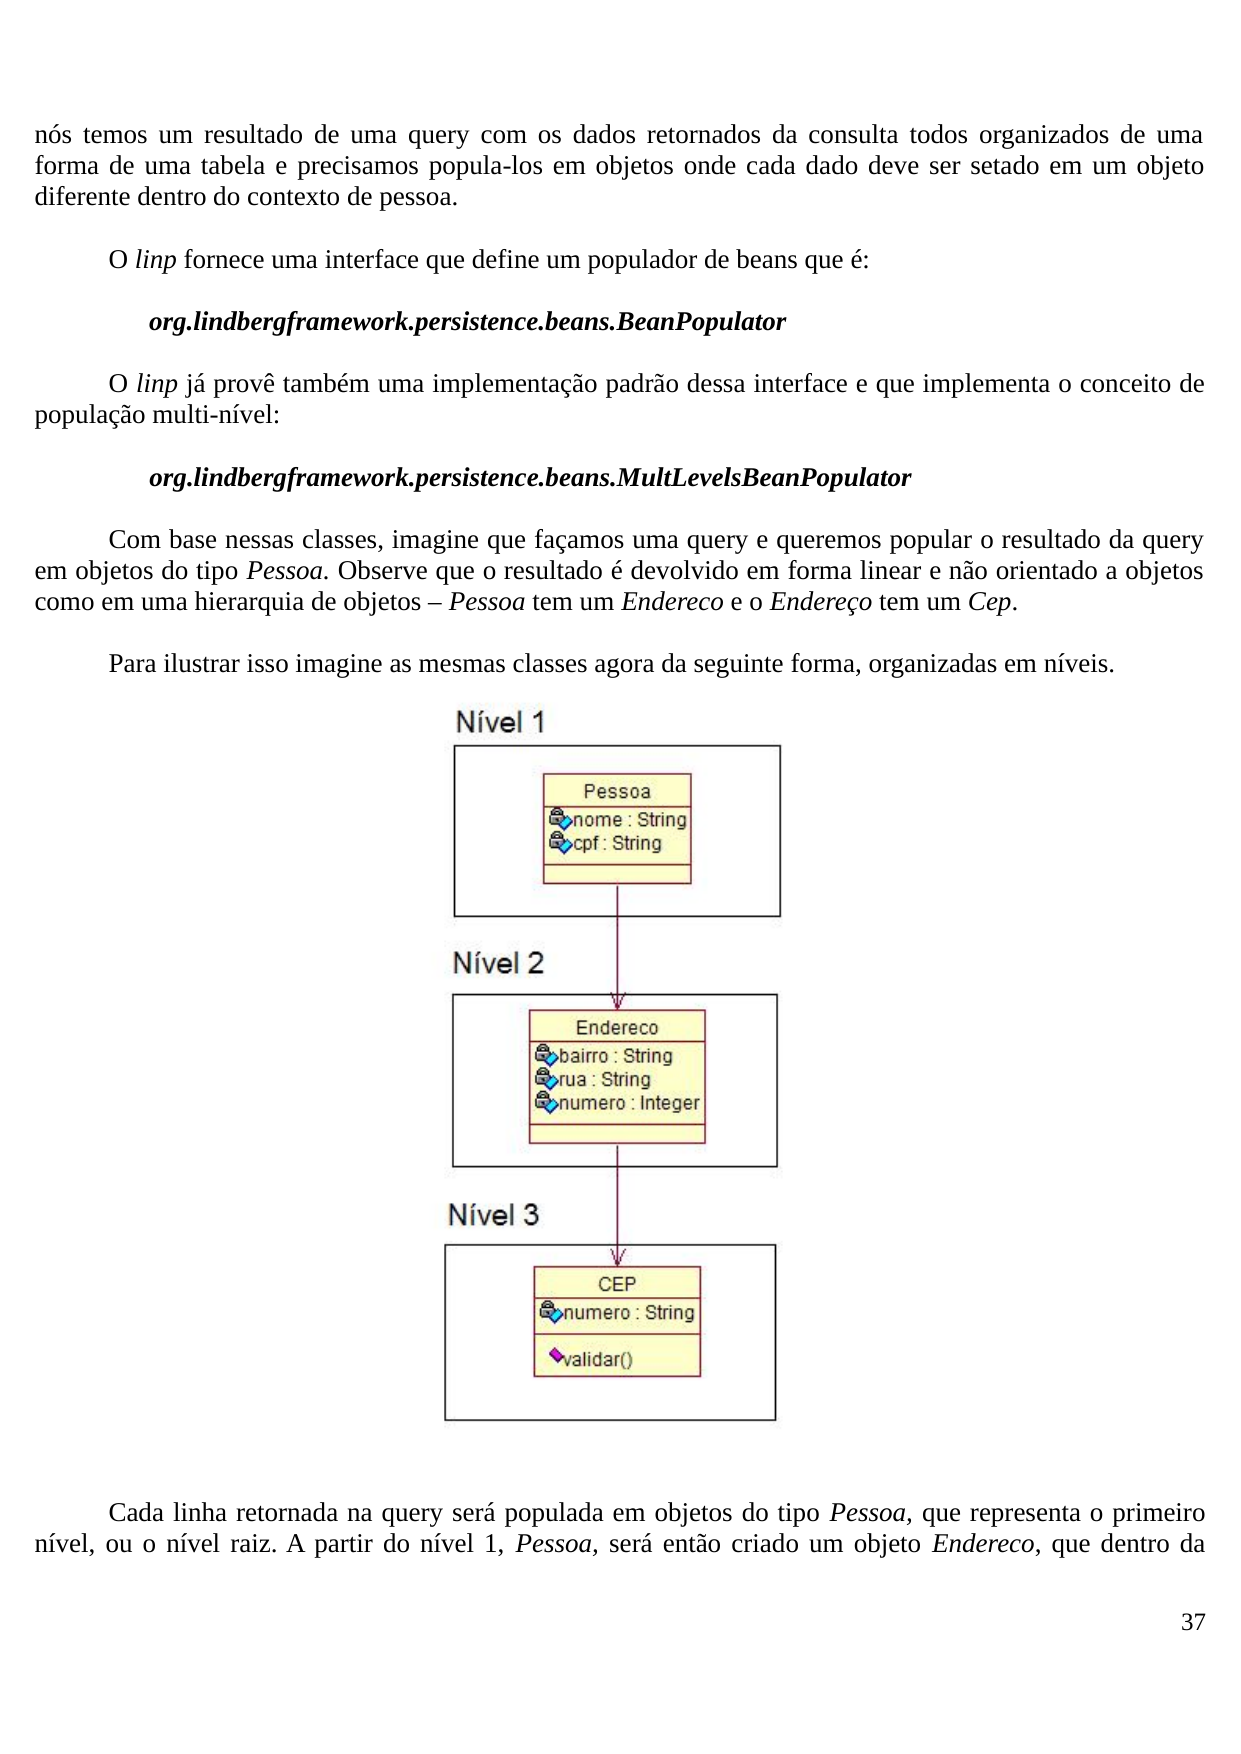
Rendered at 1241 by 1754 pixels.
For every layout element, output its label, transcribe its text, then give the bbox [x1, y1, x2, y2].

text Para ilustrar isso imagine as mesmas classes agora da seguinte forma, organizadas em níveis. [34, 648, 1206, 679]
text O linp já provê também uma implementação padrão dessa interface e que implementa o conceito de população multi-nível: [34, 367, 1206, 429]
text nós temos um resultado de uma query com os dados retornados da consulta todos organizados de uma forma de uma tabela e precisamos popula-los em objetos onde cada dado deve ser setado em um objeto diferente dentro do contexto de pessoa. [34, 118, 1206, 212]
text org.lindbergframework.persistence.beans.MultLevelsBeanPopulator [34, 461, 1206, 492]
picture [382, 678, 858, 1465]
text org.lindbergframework.persistence.beans.BeanPopulator [34, 305, 1206, 336]
text Com base nessas classes, imagine que façamos uma query e queremos popular o resultado da query em objetos do tipo Pessoa. Observe que o resultado é devolvido em forma linear e não orientado a objetos como em uma hierarquia de objetos – Pessoa tem um Endereco e o Endereço tem um Cep. [34, 523, 1206, 616]
text Cada linha retornada na query será populada em objetos do tipo Pessoa, que representa o primeiro nível, ou o nível raiz. A partir do nível 1, Pessoa, será então criado um objeto Endereco, que dentro da [34, 1496, 1206, 1558]
text O linp fornece uma interface que define um populador de beans que é: [34, 243, 1206, 274]
